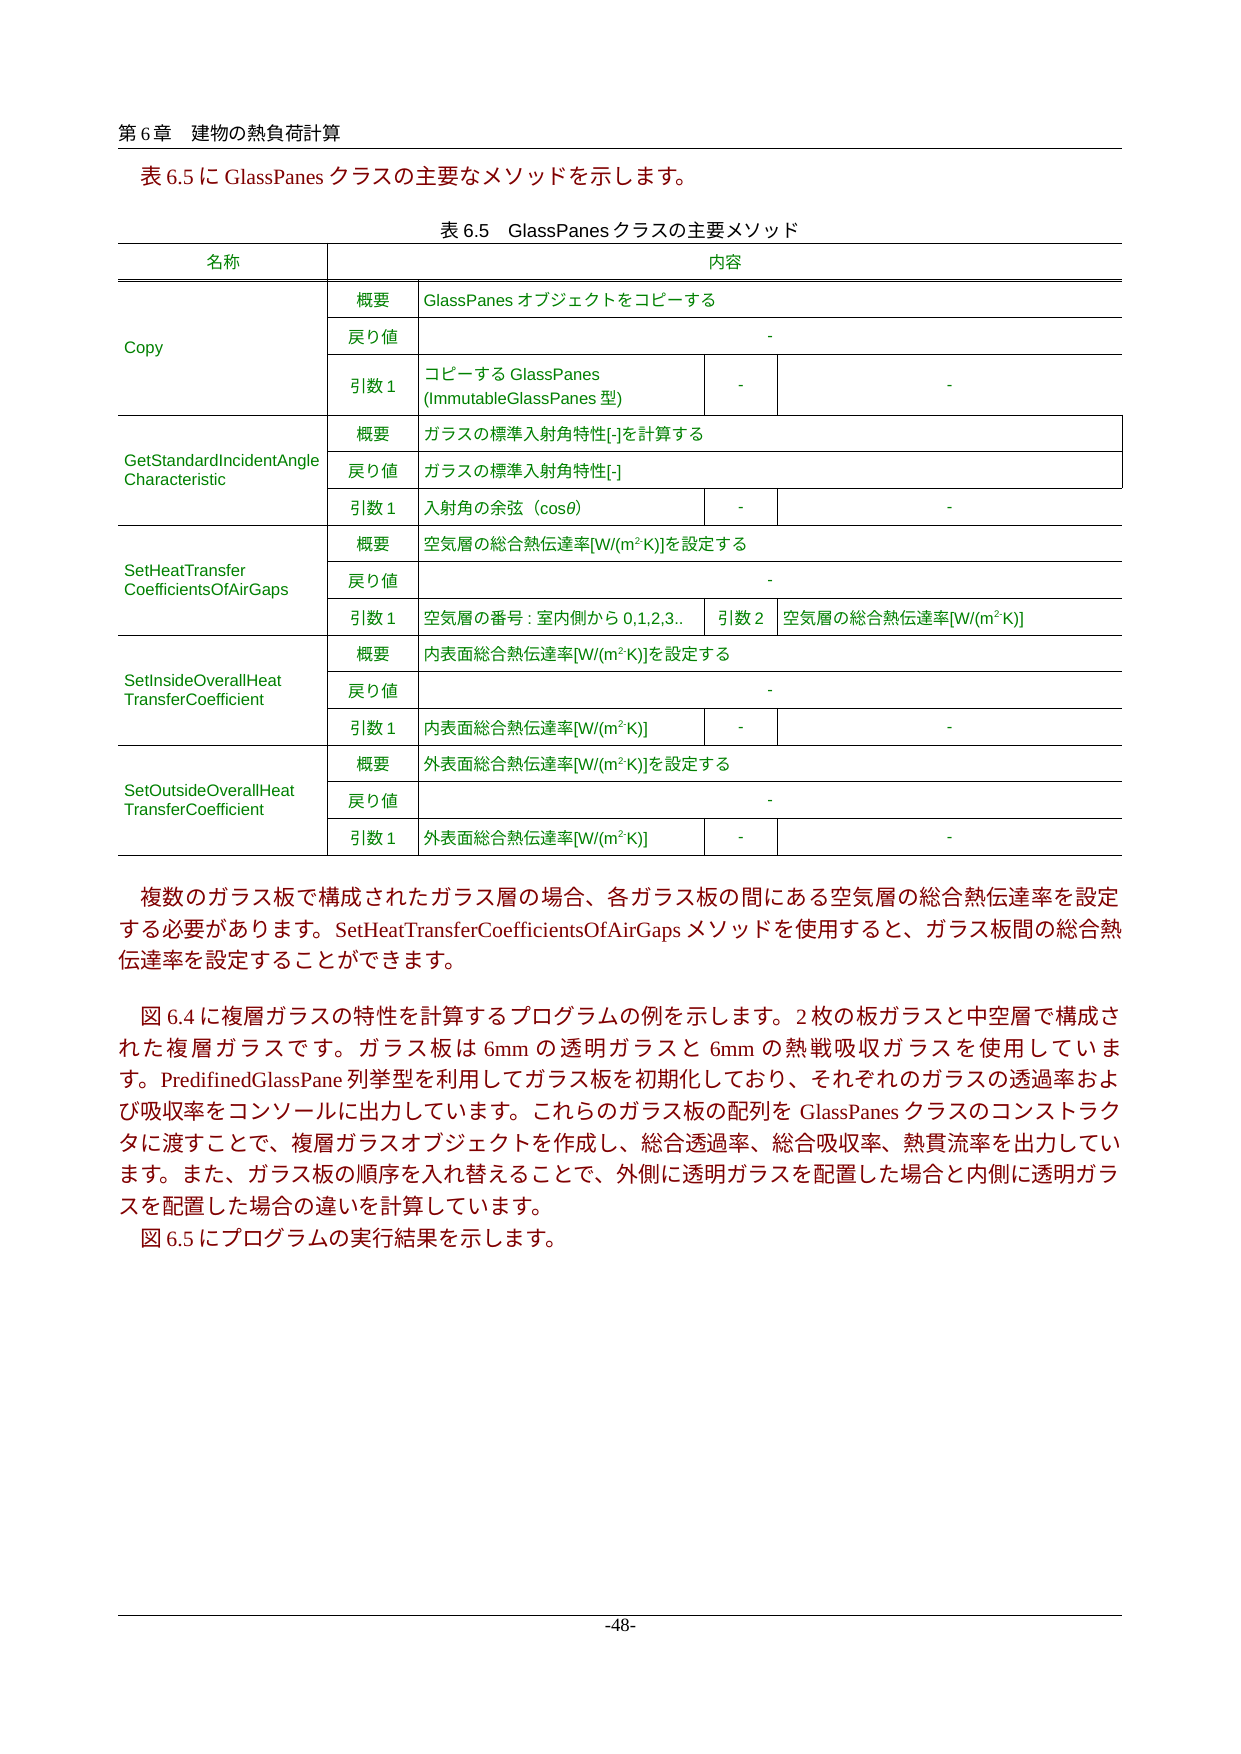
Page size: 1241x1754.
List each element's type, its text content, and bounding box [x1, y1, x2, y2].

table_cell 概要 [328, 416, 418, 451]
table_cell SetInsideOverallHeat TransferCoefficient [118, 636, 327, 744]
table_cell GetStandardIncidentAngle Characteristic [118, 416, 327, 524]
table_cell 概要 [328, 282, 418, 317]
table_cell - [778, 355, 1122, 414]
table_cell コピーするGlassPanes (ImmutableGlassPanes型) [419, 355, 704, 414]
table_cell 空気層の番号 : 室内側から0,1,2,3.. [419, 599, 704, 634]
table_cell 引数2 [705, 599, 777, 634]
table_cell - [419, 782, 1122, 818]
table_cell 内表面総合熱伝達率[W/(m2-K)]を設定する [419, 636, 1122, 671]
table_cell GlassPanesオブジェクトをコピーする [419, 282, 1122, 317]
table_cell ガラスの標準入射角特性[-]を計算する [419, 416, 1122, 451]
table_cell 戻り値 [328, 672, 418, 708]
table_cell 引数1 [328, 819, 418, 854]
table_cell SetHeatTransfer CoefficientsOfAirGaps [118, 526, 327, 634]
text 図6.5にプログラムの実行結果を示します。 [118, 1221, 1122, 1252]
table_cell 引数1 [328, 599, 418, 634]
table_cell 入射角の余弦（cosθ） [419, 489, 704, 524]
table_cell 引数1 [328, 489, 418, 524]
text 複数のガラス板で構成されたガラス層の場合、各ガラス板の間にある空気層の総合熱伝達率を設定する必要があります。SetHeatTransferCoefficientsOfAirGapsメソッドを使用すると、ガラス板間の総合熱伝達率を設定することができます。 [118, 880, 1122, 975]
table_cell SetOutsideOverallHeat TransferCoefficient [118, 746, 327, 854]
table_cell - [419, 672, 1122, 708]
table_cell - [705, 819, 777, 854]
table_header 名称 [118, 244, 327, 279]
table_cell 空気層の総合熱伝達率[W/(m2-K)]を設定する [419, 526, 1122, 561]
text 表6.5にGlassPanesクラスの主要なメソッドを示します。 [118, 159, 1122, 191]
table_cell 概要 [328, 746, 418, 781]
table_cell - [705, 355, 777, 414]
table_cell - [778, 489, 1122, 524]
table_cell 空気層の総合熱伝達率[W/(m2-K)] [778, 599, 1122, 634]
table_cell 内表面総合熱伝達率[W/(m2-K)] [419, 709, 704, 744]
table_cell 引数1 [328, 709, 418, 744]
table_cell 概要 [328, 636, 418, 671]
table_header 内容 [328, 244, 1122, 279]
table_cell - [705, 489, 777, 524]
table_cell - [705, 709, 777, 744]
table_cell 戻り値 [328, 562, 418, 598]
table_cell 引数1 [328, 355, 418, 414]
text 図6.4に複層ガラスの特性を計算するプログラムの例を示します。2枚の板ガラスと中空層で構成された複層ガラスです。ガラス板は6mmの透明ガラスと6mmの熱戦吸収ガラスを使用しています。PredifinedGlassPane列挙型を利用してガラス板を初期化しており、それぞれのガラスの透過率および吸収率をコンソールに出力しています。これらのガラス板の配列をGlassPanesクラスのコンストラクタに渡すことで、複層ガラスオブジェクトを作成し、総合透過率、総合吸収率、熱貫流率を出力しています。また、ガラス板の順序を入れ替えることで、外側に透明ガラスを配置した場合と内側に透明ガラスを配置した場合の違いを計算しています。 [118, 999, 1122, 1221]
table_cell - [778, 709, 1122, 744]
table_cell 戻り値 [328, 452, 418, 488]
table_cell 戻り値 [328, 318, 418, 354]
table_cell - [419, 562, 1122, 598]
table_cell ガラスの標準入射角特性[-] [419, 452, 1122, 488]
table_cell 戻り値 [328, 782, 418, 818]
table_cell - [419, 318, 1122, 354]
table_cell Copy [118, 282, 327, 414]
table_cell 外表面総合熱伝達率[W/(m2-K)] [419, 819, 704, 854]
table_cell - [778, 819, 1122, 854]
table_cell 外表面総合熱伝達率[W/(m2-K)]を設定する [419, 746, 1122, 781]
text 表6.5 GlassPanesクラスの主要メソッド [118, 215, 1122, 242]
table_cell 概要 [328, 526, 418, 561]
